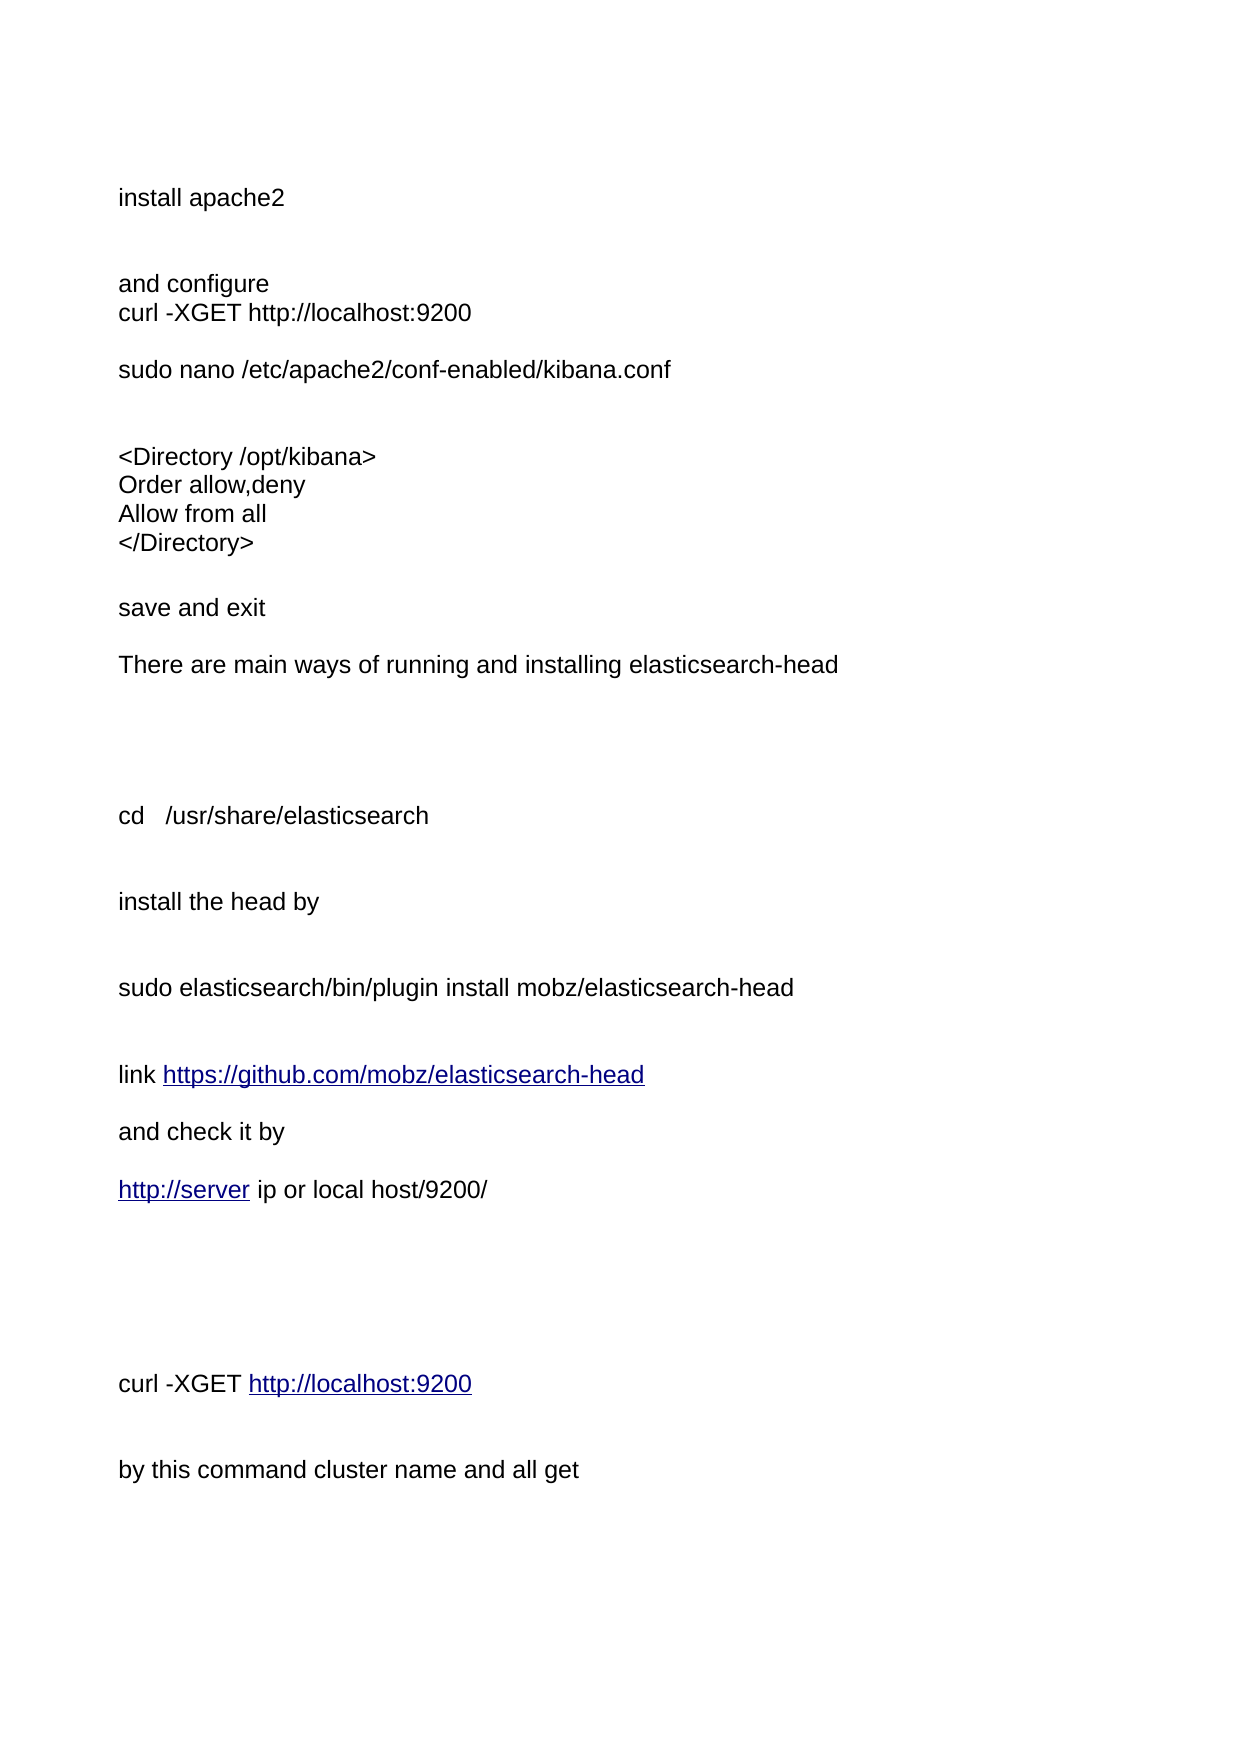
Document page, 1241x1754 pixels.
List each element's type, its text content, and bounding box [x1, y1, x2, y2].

text Allow from all [118, 499, 1122, 528]
text install the head by [118, 887, 1122, 916]
text curl -XGET http://localhost:9200 [118, 298, 1122, 327]
text save and exit [118, 592, 1122, 621]
text <Directory /opt/kibana> [118, 442, 1122, 470]
text http://server ip or local host/9200/ [118, 1175, 1122, 1203]
text install apache2 [118, 183, 1122, 212]
text Order allow,deny [118, 470, 1122, 499]
text link https://github.com/mobz/elasticsearch-head [118, 1060, 1122, 1088]
text and configure [118, 269, 1122, 298]
text There are main ways of running and installing elasticsearch-head [118, 650, 1122, 679]
text </Directory> [118, 528, 1122, 557]
text curl -XGET http://localhost:9200 [118, 1369, 1122, 1397]
text by this command cluster name and all get [118, 1455, 1122, 1484]
text sudo elasticsearch/bin/plugin install mobz/elasticsearch-head [118, 973, 1122, 1002]
text and check it by [118, 1117, 1122, 1146]
text sudo nano /etc/apache2/conf-enabled/kibana.conf [118, 355, 1122, 384]
text cd /usr/share/elasticsearch [118, 801, 1122, 830]
